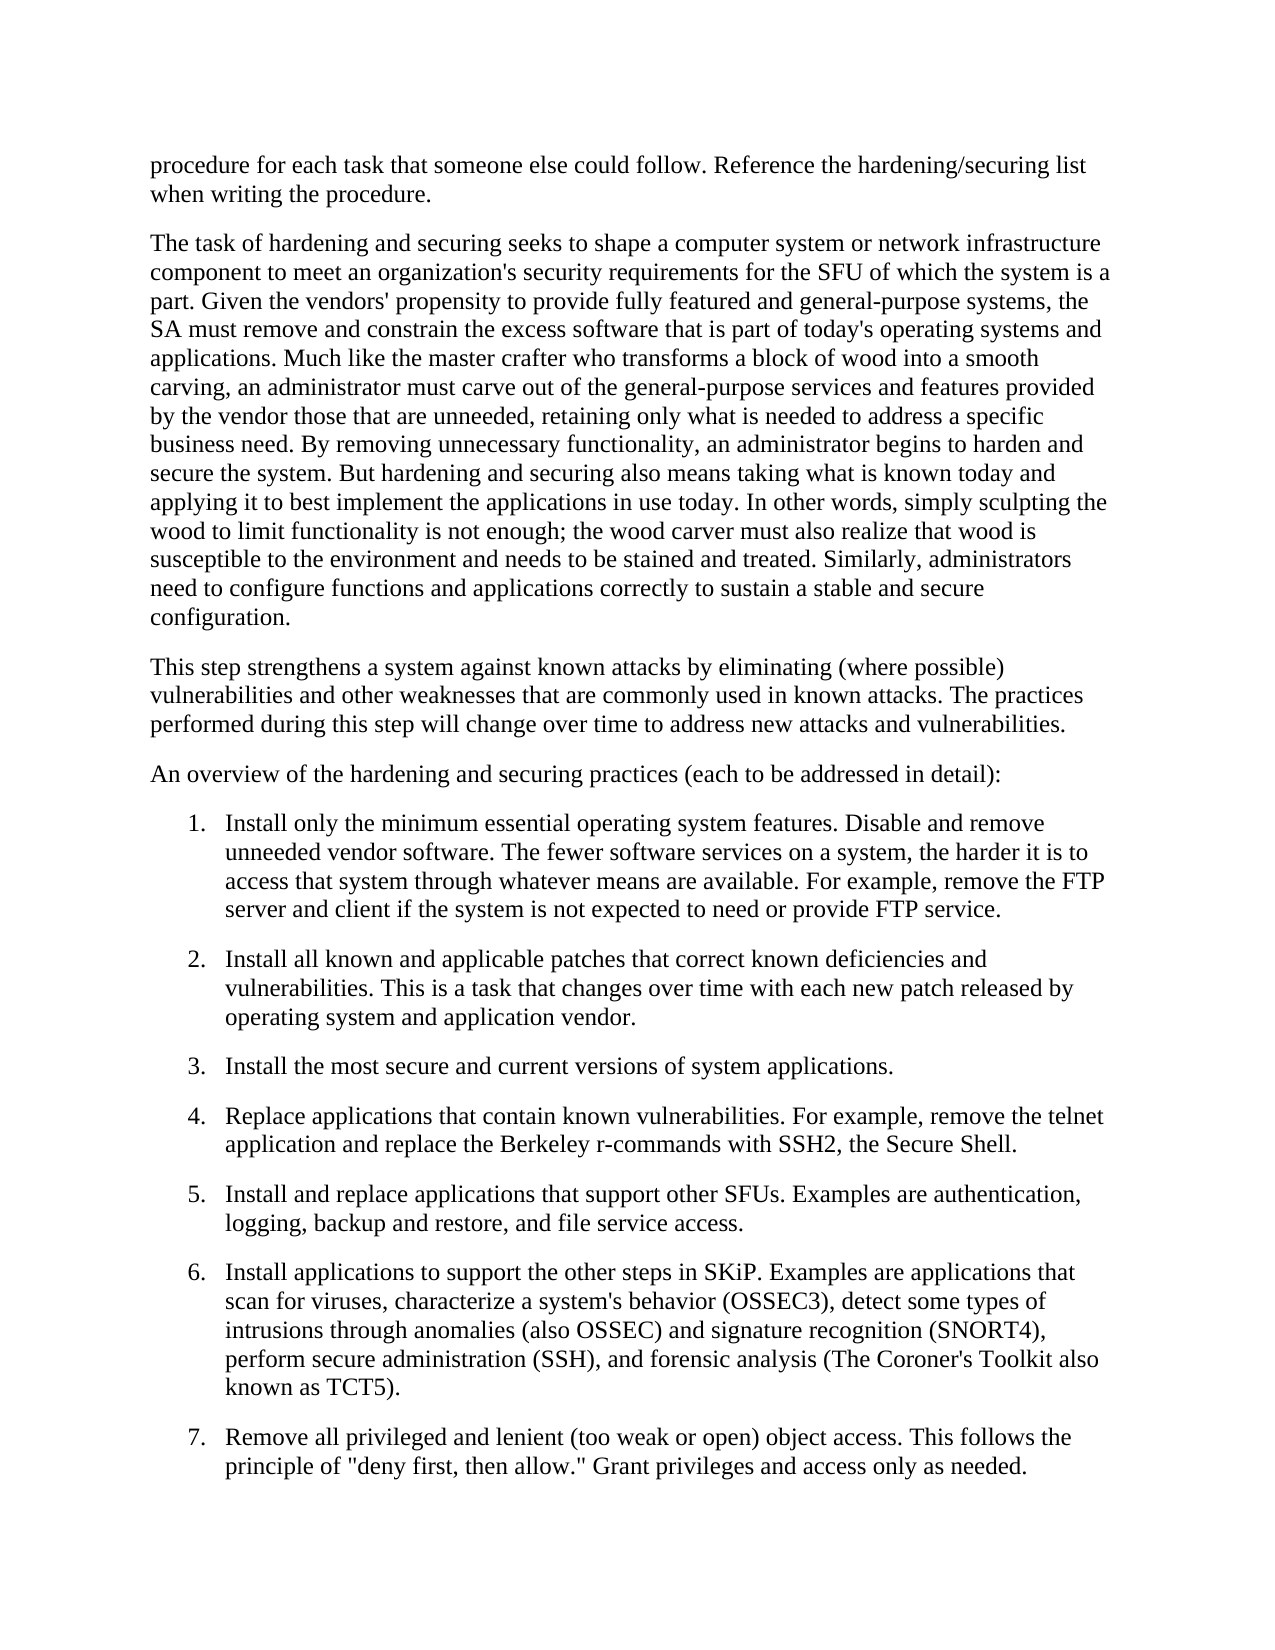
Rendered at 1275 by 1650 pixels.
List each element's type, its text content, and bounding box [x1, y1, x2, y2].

list Install the most secure and current versions of system applications. [187, 1051, 1125, 1080]
list Remove all privileged and lenient (too weak or open) object access. This follows the principle of "deny first, then allow." Grant privileges and access only as needed. [187, 1422, 1125, 1479]
text This step strengthens a system against known attacks by eliminating (where possible) vulnerabilities and other weaknesses that are commonly used in known attacks. The practices performed during this step will change over time to address new attacks and vulnerabilities. [150, 652, 1125, 738]
list Install only the minimum essential operating system features. Disable and remove unneeded vendor software. The fewer software services on a system, the harder it is to access that system through whatever means are available. For example, remove the FTP server and client if the system is not expected to need or provide FTP service. [187, 808, 1125, 923]
list Install applications to support the other steps in SKiP. Examples are applications that scan for viruses, characterize a system's behavior (OSSEC3), detect some types of intrusions through anomalies (also OSSEC) and signature recognition (SNORT4), perform secure administration (SSH), and forensic analysis (The Coroner's Toolkit also known as TCT5). [187, 1257, 1125, 1401]
list Replace applications that contain known vulnerabilities. For example, remove the telnet application and replace the Berkeley r-commands with SSH2, the Secure Shell. [187, 1101, 1125, 1158]
list Install and replace applications that support other SFUs. Examples are authentication, logging, backup and restore, and file service access. [187, 1179, 1125, 1237]
list Install all known and applicable patches that correct known deficiencies and vulnerabilities. This is a task that changes over time with each new patch released by operating system and application vendor. [187, 944, 1125, 1030]
text An overview of the hardening and securing practices (each to be addressed in detail): [150, 759, 1125, 787]
text The task of hardening and securing seeks to shape a computer system or network infrastructure component to meet an organization's security requirements for the SFU of which the system is a part. Given the vendors' propensity to provide fully featured and general-purpose systems, the SA must remove and constrain the excess software that is part of today's operating systems and applications. Much like the master crafter who transforms a block of wood into a smooth carving, an administrator must carve out of the general-purpose services and features provided by the vendor those that are unneeded, retaining only what is needed to address a specific business need. By removing unnecessary functionality, an administrator begins to harden and secure the system. But hardening and securing also means taking what is known today and applying it to best implement the applications in use today. In other words, simply sculpting the wood to limit functionality is not enough; the wood carver must also realize that wood is susceptible to the environment and needs to be stained and treated. Similarly, administrators need to configure functions and applications correctly to sustain a stable and secure configuration. [150, 228, 1125, 631]
text procedure for each task that someone else could follow. Reference the hardening/securing list when writing the procedure. [150, 150, 1125, 207]
